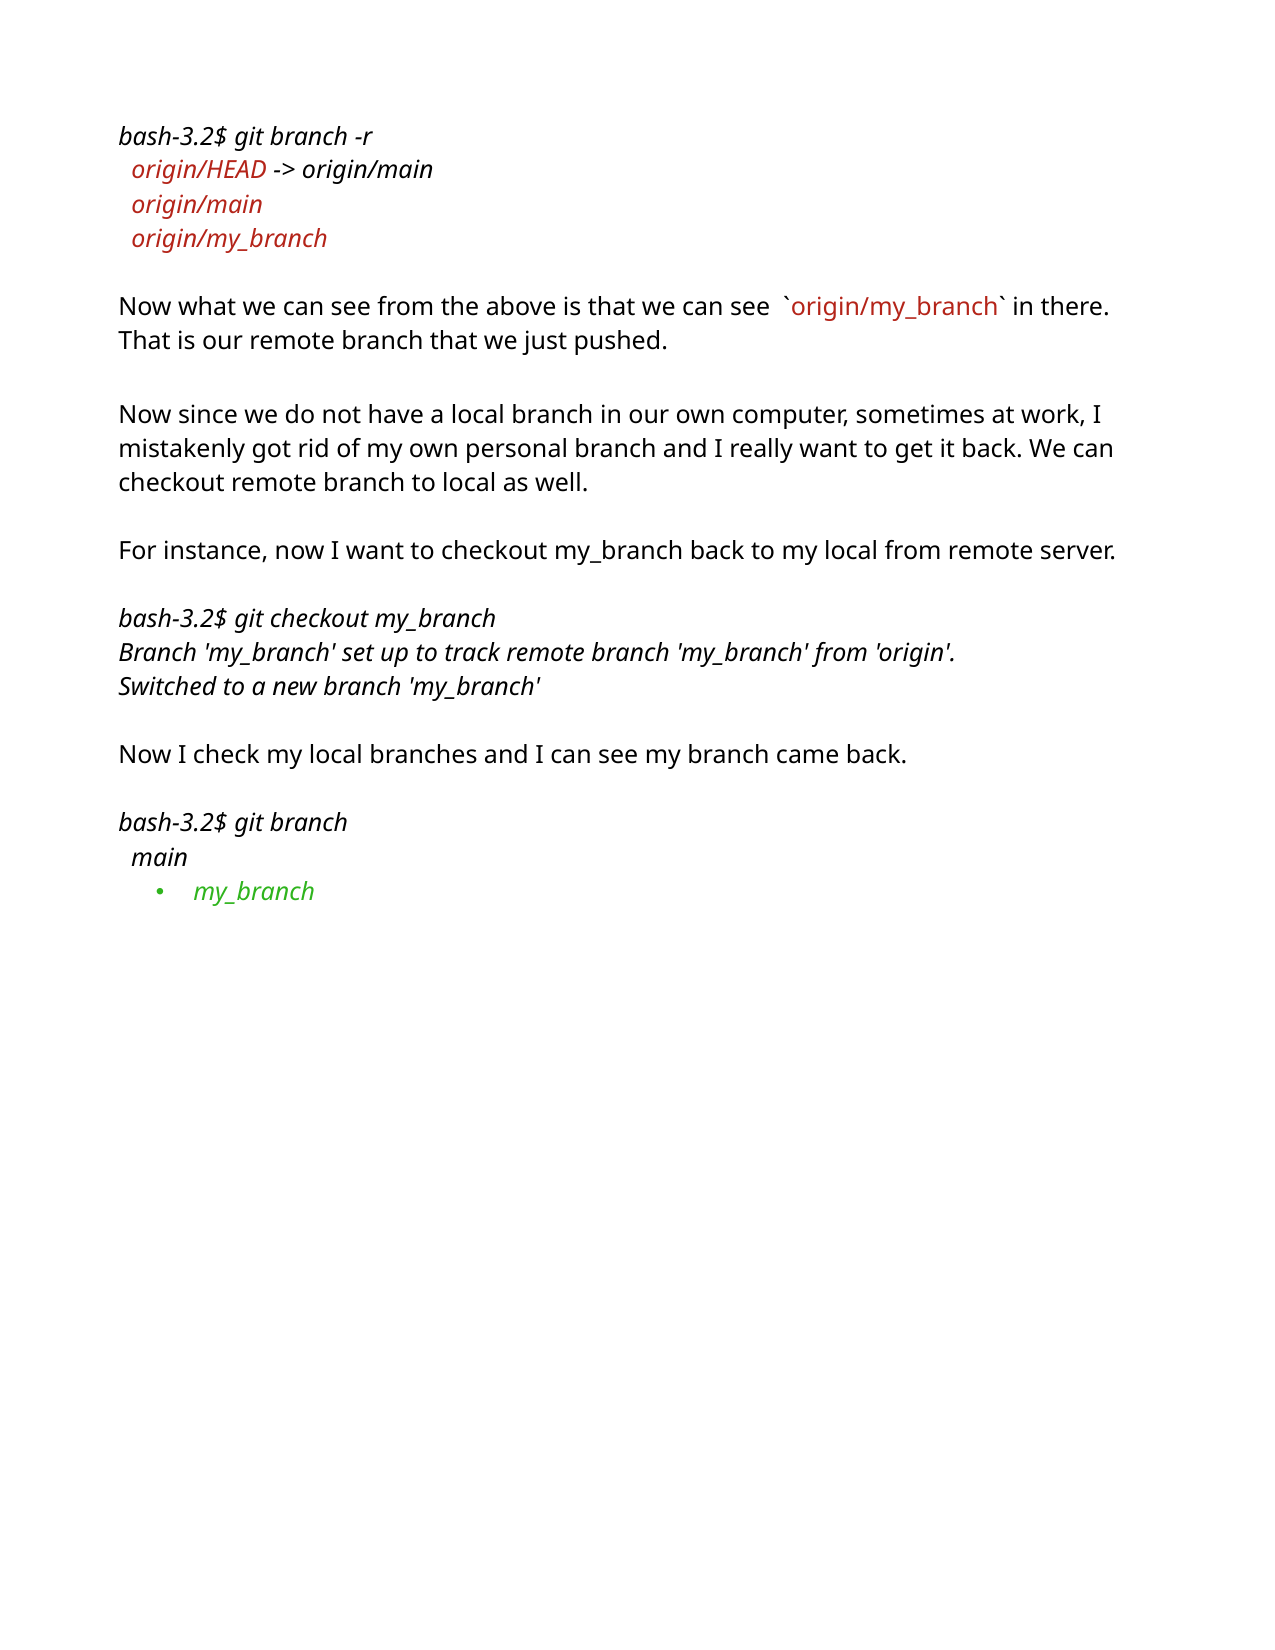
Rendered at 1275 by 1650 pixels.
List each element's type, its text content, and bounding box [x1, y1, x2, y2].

text That is our remote branch that we just pushed. [118, 322, 1157, 357]
list my_branch [156, 873, 1157, 907]
text origin/my_branch [118, 220, 1157, 254]
text main [118, 839, 1157, 873]
text Now what we can see from the above is that we can see `origin/my_branch` in there. [118, 288, 1157, 322]
text Now I check my local branches and I can see my branch came back. [118, 737, 1157, 771]
text Now since we do not have a local branch in our own computer, sometimes at work, I mistakenly got rid of my own personal branch and I really want to get it back. We can checkout remote branch to local as well. [118, 396, 1157, 498]
text bash-3.2$ git branch [118, 805, 1157, 839]
text For instance, now I want to checkout my_branch back to my local from remote server. [118, 533, 1157, 567]
text bash-3.2$ git branch -r [118, 118, 1157, 152]
text Switched to a new branch 'my_branch' [118, 669, 1157, 703]
text Branch 'my_branch' set up to track remote branch 'my_branch' from 'origin'. [118, 635, 1157, 669]
text bash-3.2$ git checkout my_branch [118, 601, 1157, 635]
text origin/main [118, 186, 1157, 220]
text origin/HEAD -> origin/main [118, 152, 1157, 186]
